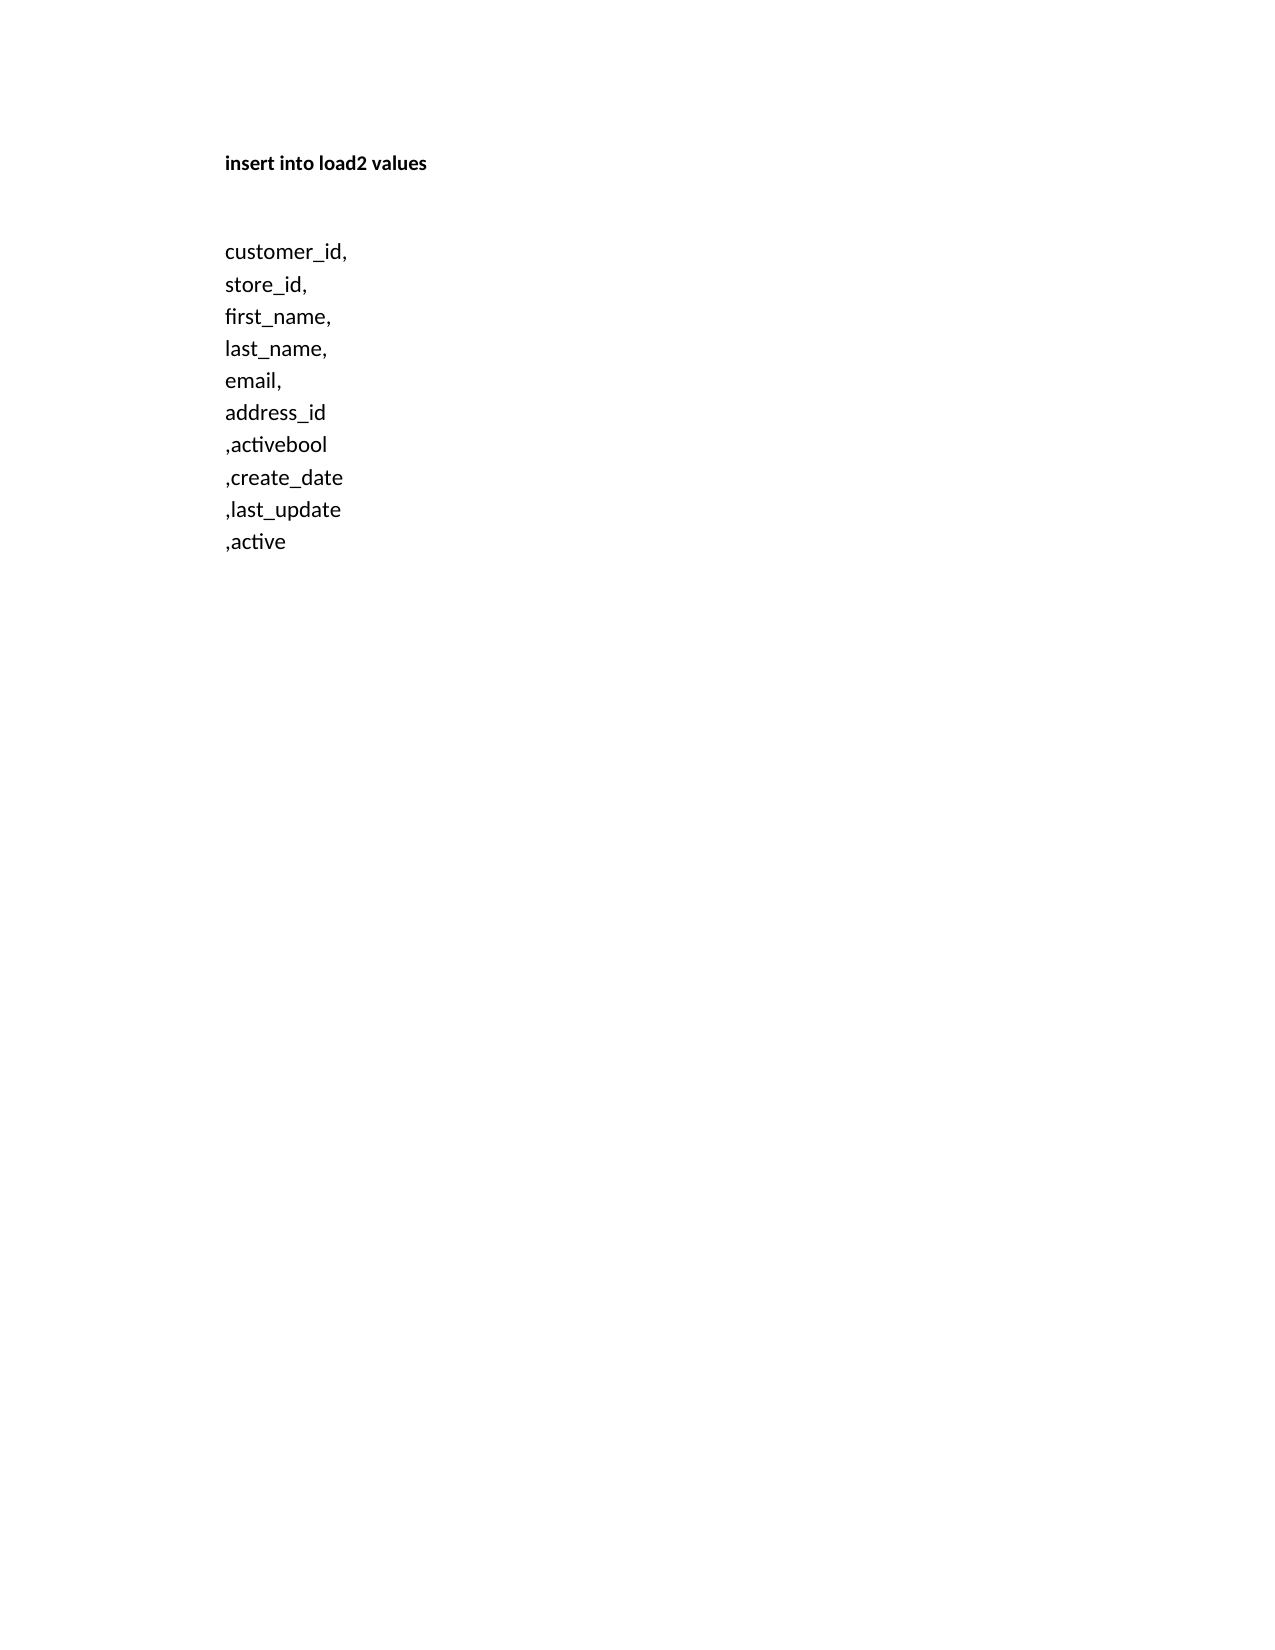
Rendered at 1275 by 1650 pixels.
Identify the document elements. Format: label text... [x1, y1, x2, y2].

list store_id, [225, 270, 1125, 298]
list ,last_update [225, 495, 1125, 523]
list ,activebool [225, 431, 1125, 459]
list address_id [225, 398, 1125, 426]
list last_name, [225, 334, 1125, 362]
list customer_id, [225, 237, 1125, 266]
list email, [225, 366, 1125, 394]
list insert into load2 values [225, 150, 1125, 175]
list first_name, [225, 302, 1125, 330]
list ,create_date [225, 463, 1125, 491]
list ,active [225, 527, 1125, 555]
